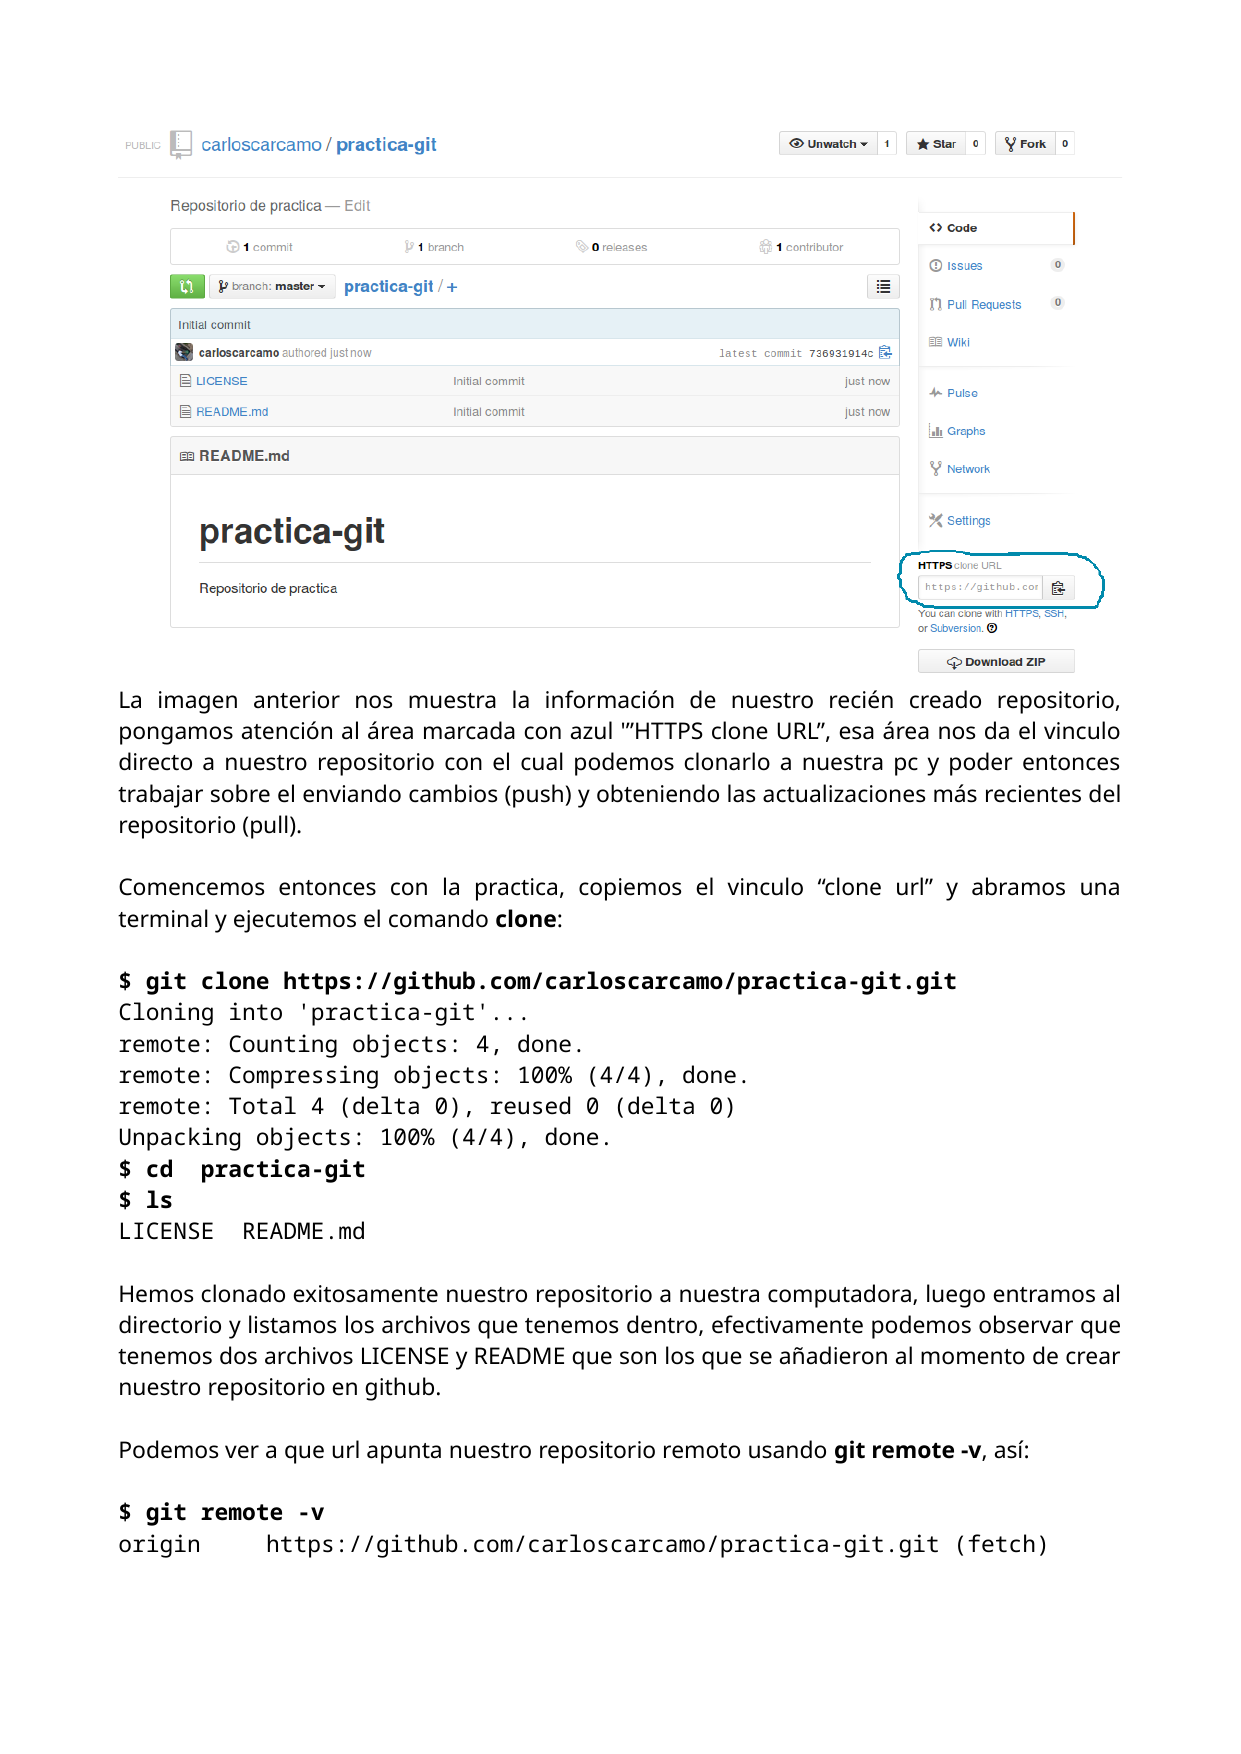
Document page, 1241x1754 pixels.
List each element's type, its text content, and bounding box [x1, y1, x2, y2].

text Hemos clonado exitosamente nuestro repositorio a nuestra computadora, luego entramos al directorio y listamos los archivos que tenemos dentro, efectivamente podemos observar que tenemos dos archivos LICENSE y README que son los que se añadieron al momento de crear nuestro repositorio en github. [118, 1277, 1122, 1402]
text Comencemos entonces con la practica, copiemos el vinculo “clone url” y abramos una terminal y ejecutemos el comando clone: [118, 871, 1122, 934]
text remote: Counting objects: 4, done. [118, 1027, 1122, 1059]
text remote: Total 4 (delta 0), reused 0 (delta 0) [118, 1090, 1122, 1121]
text Podemos ver a que url apunta nuestro repositorio remoto usando git remote -v, así: [118, 1434, 1122, 1465]
text $ cd practica-git [118, 1152, 1122, 1184]
picture [118, 118, 1123, 684]
text Cloning into 'practica-git'... [118, 996, 1122, 1027]
text LICENSE README.md [118, 1215, 1122, 1246]
text origin https://github.com/carloscarcamo/practica-git.git (fetch) [118, 1527, 1122, 1559]
text $ git remote -v [118, 1496, 1122, 1527]
text La imagen anterior nos muestra la información de nuestro recién creado repositorio, pongamos atención al área marcada con azul '”HTTPS clone URL”, esa área nos da el vinculo directo a nuestro repositorio con el cual podemos clonarlo a nuestra pc y poder entonces trabajar sobre el enviando cambios (push) y obteniendo las actualizaciones más recientes del repositorio (pull). [118, 684, 1122, 840]
text $ git clone https://github.com/carloscarcamo/practica-git.git [118, 965, 1122, 996]
text remote: Compressing objects: 100% (4/4), done. [118, 1059, 1122, 1090]
text Unpacking objects: 100% (4/4), done. [118, 1121, 1122, 1152]
text $ ls [118, 1184, 1122, 1215]
